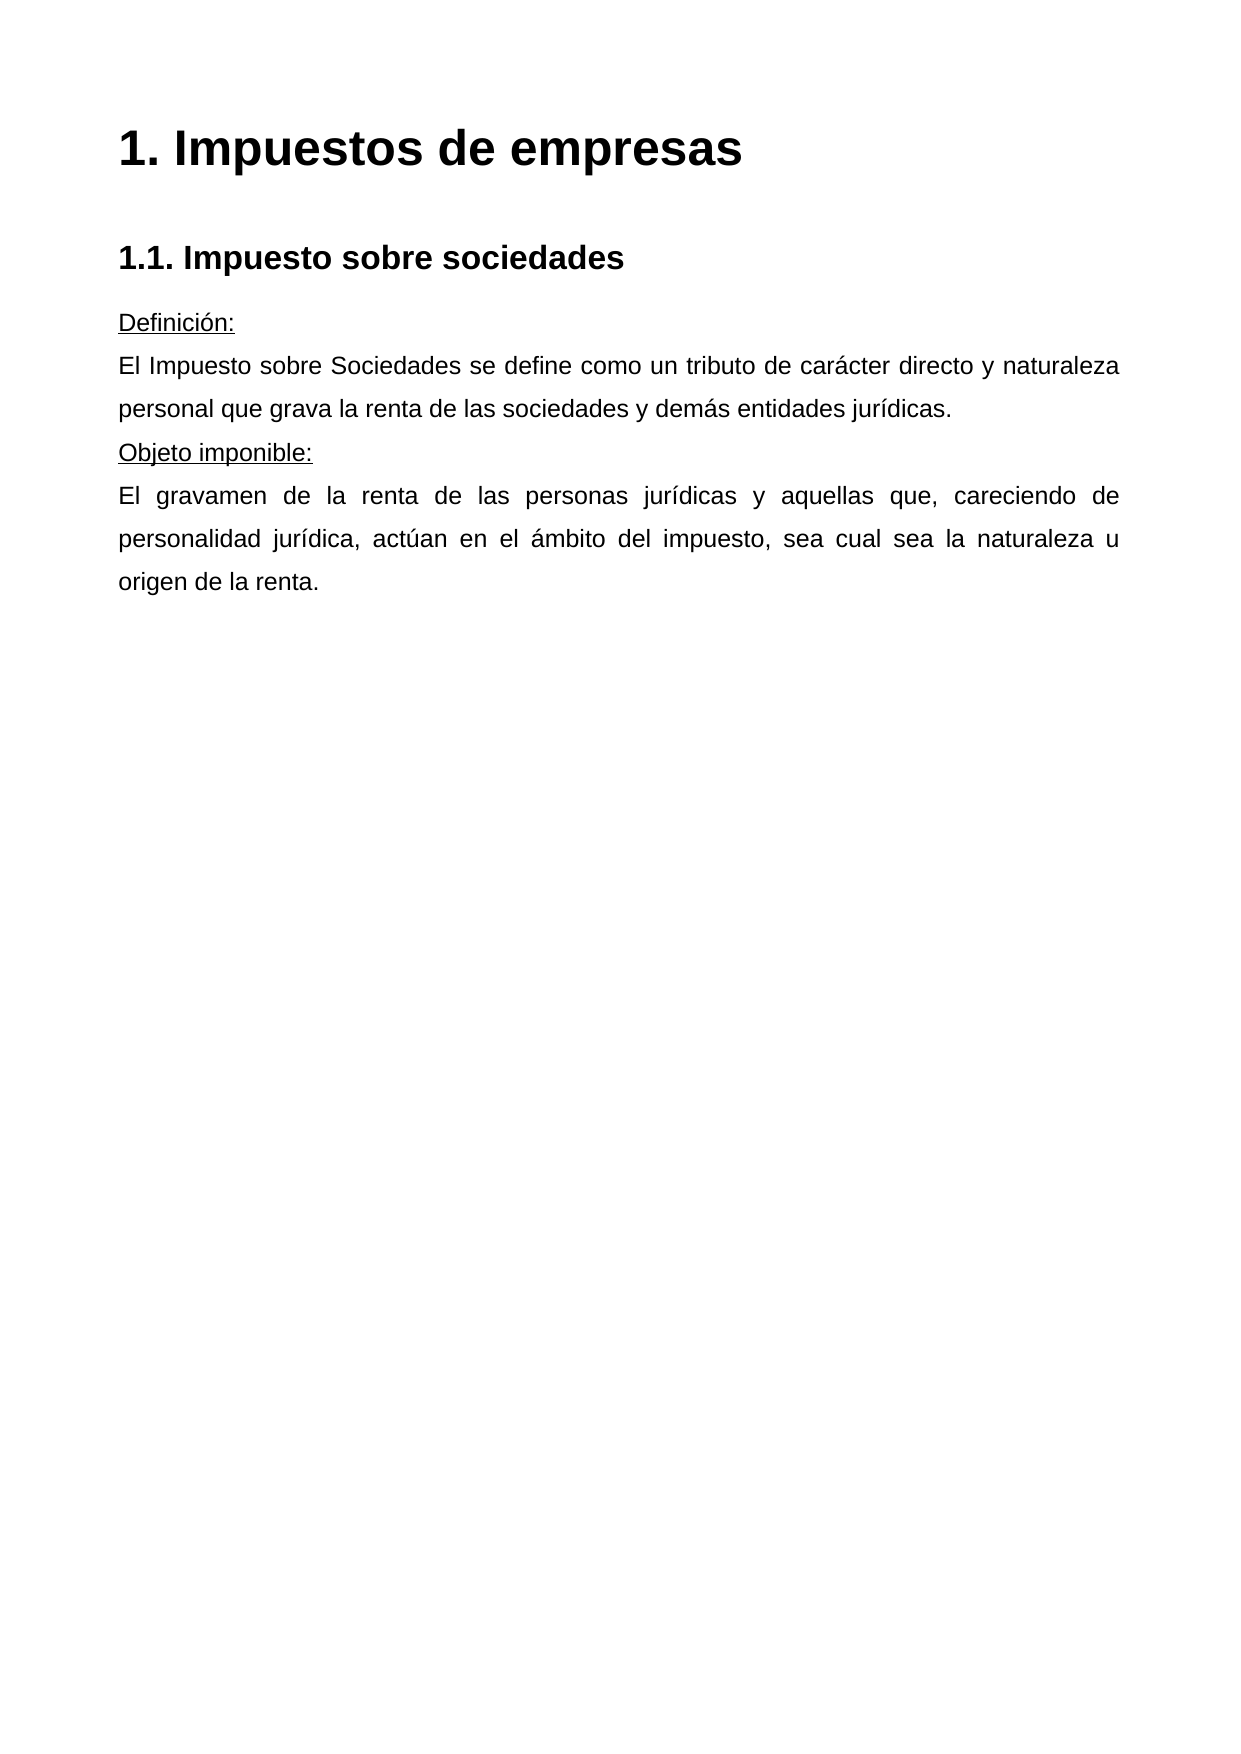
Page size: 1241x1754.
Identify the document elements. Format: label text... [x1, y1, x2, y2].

subtitle 1. Impuestos de empresas [118, 118, 1122, 176]
text El gravamen de la renta de las personas jurídicas y aquellas que, careciendo de personalidad jurídica, actúan en el ámbito del impuesto, sea cual sea la naturaleza u origen de la renta. [118, 481, 1122, 596]
text Objeto imponible: [118, 437, 1122, 466]
text Definición: [118, 308, 1122, 337]
text El Impuesto sobre Sociedades se define como un tributo de carácter directo y naturaleza personal que grava la renta de las sociedades y demás entidades jurídicas. [118, 351, 1122, 423]
subtitle 1.1. Impuesto sobre sociedades [118, 238, 1122, 276]
